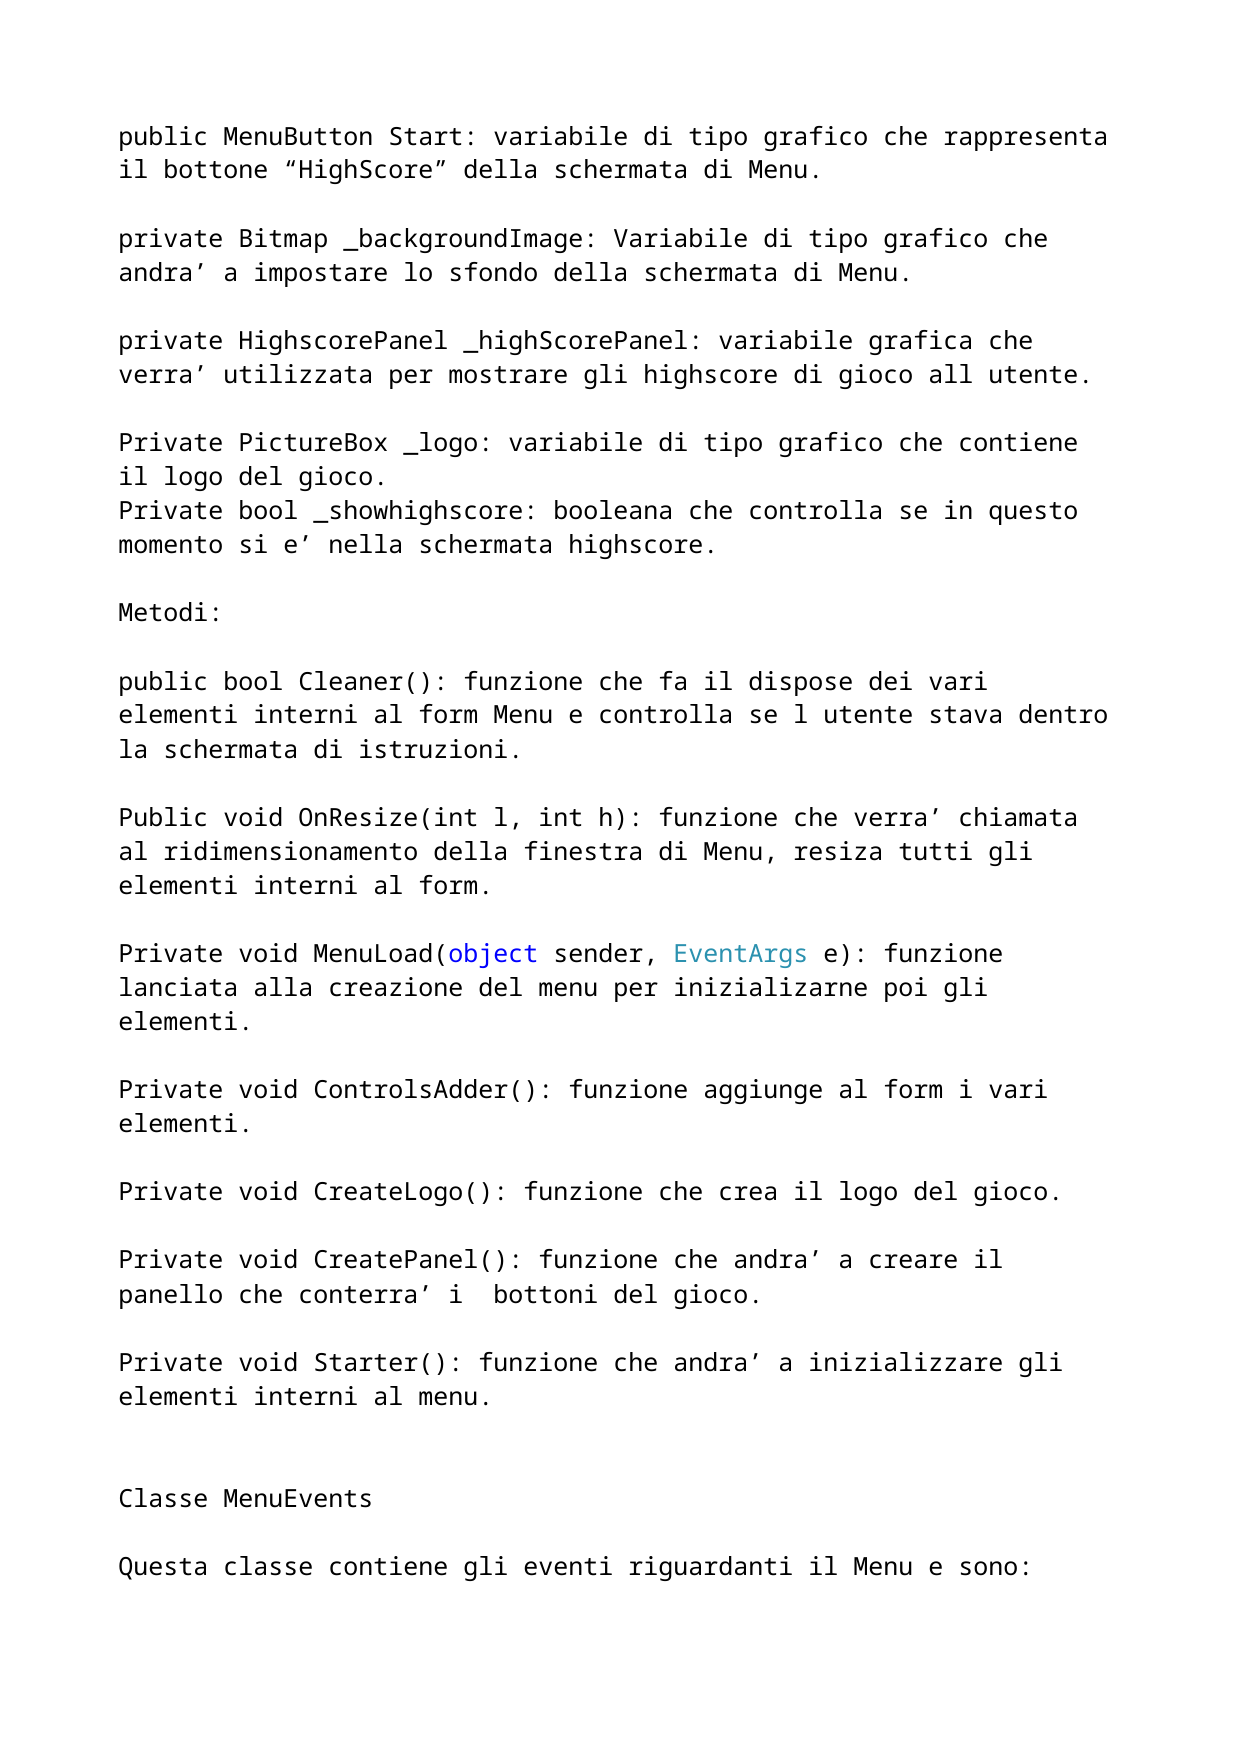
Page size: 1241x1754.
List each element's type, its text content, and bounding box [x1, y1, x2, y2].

text Private bool _showhighscore: booleana che controlla se in questo momento si e’ nella schermata highscore. [118, 493, 1122, 561]
text Metodi: [118, 595, 1122, 629]
text Private void CreateLogo(): funzione che crea il logo del gioco. [118, 1174, 1122, 1208]
text Private void Starter(): funzione che andra’ a inizializzare gli elementi interni al menu. [118, 1344, 1122, 1412]
text Public void OnResize(int l, int h): funzione che verra’ chiamata al ridimensionamento della finestra di Menu, resiza tutti gli elementi interni al form. [118, 799, 1122, 902]
text public MenuButton Start: variabile di tipo grafico che rappresenta il bottone “HighScore” della schermata di Menu. [118, 118, 1122, 186]
text Questa classe contiene gli eventi riguardanti il Menu e sono: [118, 1549, 1122, 1583]
text Private PictureBox _logo: variabile di tipo grafico che contiene il logo del gioco. [118, 425, 1122, 493]
text private Bitmap _backgroundImage: Variabile di tipo grafico che andra’ a impostare lo sfondo della schermata di Menu. [118, 220, 1122, 288]
text Private void ControlsAdder(): funzione aggiunge al form i vari elementi. [118, 1072, 1122, 1140]
text public bool Cleaner(): funzione che fa il dispose dei vari elementi interni al form Menu e controlla se l utente stava dentro la schermata di istruzioni. [118, 663, 1122, 765]
text private HighscorePanel _highScorePanel: variabile grafica che verra’ utilizzata per mostrare gli highscore di gioco all utente. [118, 322, 1122, 391]
text Classe MenuEvents [118, 1481, 1122, 1515]
text Private void CreatePanel(): funzione che andra’ a creare il panello che conterra’ i bottoni del gioco. [118, 1242, 1122, 1310]
text Private void MenuLoad(object sender, EventArgs e): funzione lanciata alla creazione del menu per inizializarne poi gli elementi. [118, 936, 1122, 1038]
